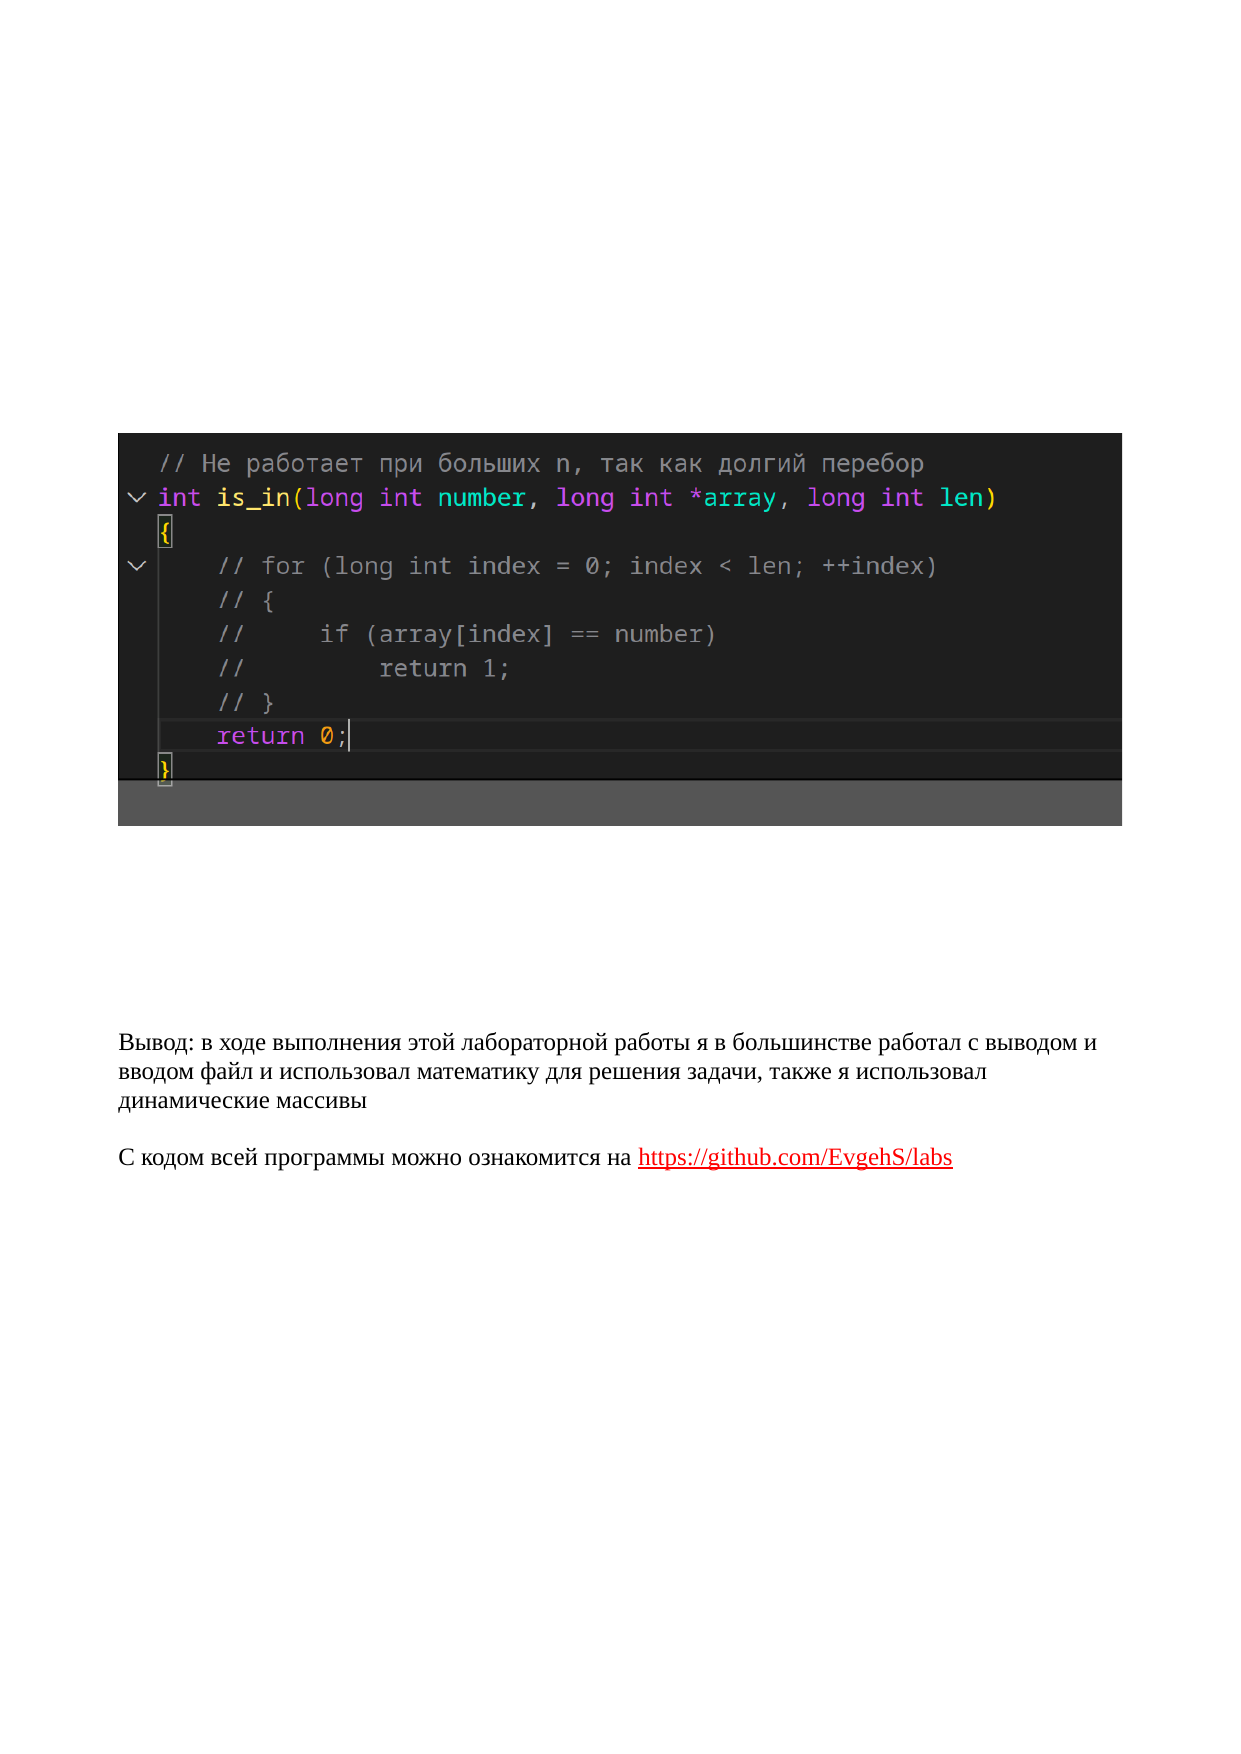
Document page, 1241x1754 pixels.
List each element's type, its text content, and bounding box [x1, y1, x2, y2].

text с [118, 1113, 1122, 1142]
text Разберёмся теперь с моим комментарием, при больших n получается большой массив, который мы постоянно перебираем при вызове функции is_in, поэтому при тестировании больших N данная проверка не работает, точнее работает, но долго [118, 912, 1122, 998]
text Вывод: в ходе выполнения этой лабораторной работы я в большинстве работал с выводом и вводом файл и использовал математику для решения задачи, также я использовал динамические массивы [118, 1027, 1122, 1113]
picture [118, 433, 1123, 826]
text С кодом всей программы можно ознакомится на https://github.com/EvgehS/labs [118, 1142, 1122, 1171]
text Теперь осталось разобраться с динамическим массивом digits, в который мы будем записывать все числа, которые использовались и проверять, не повторяется ли какое-то число дважды. Для этого каждый раз перед добавлением цифры проверяем, не было ли её ранее (функция is_in). И главное — нужно не забыть освободить память перед выходом из функции. [118, 262, 1122, 406]
